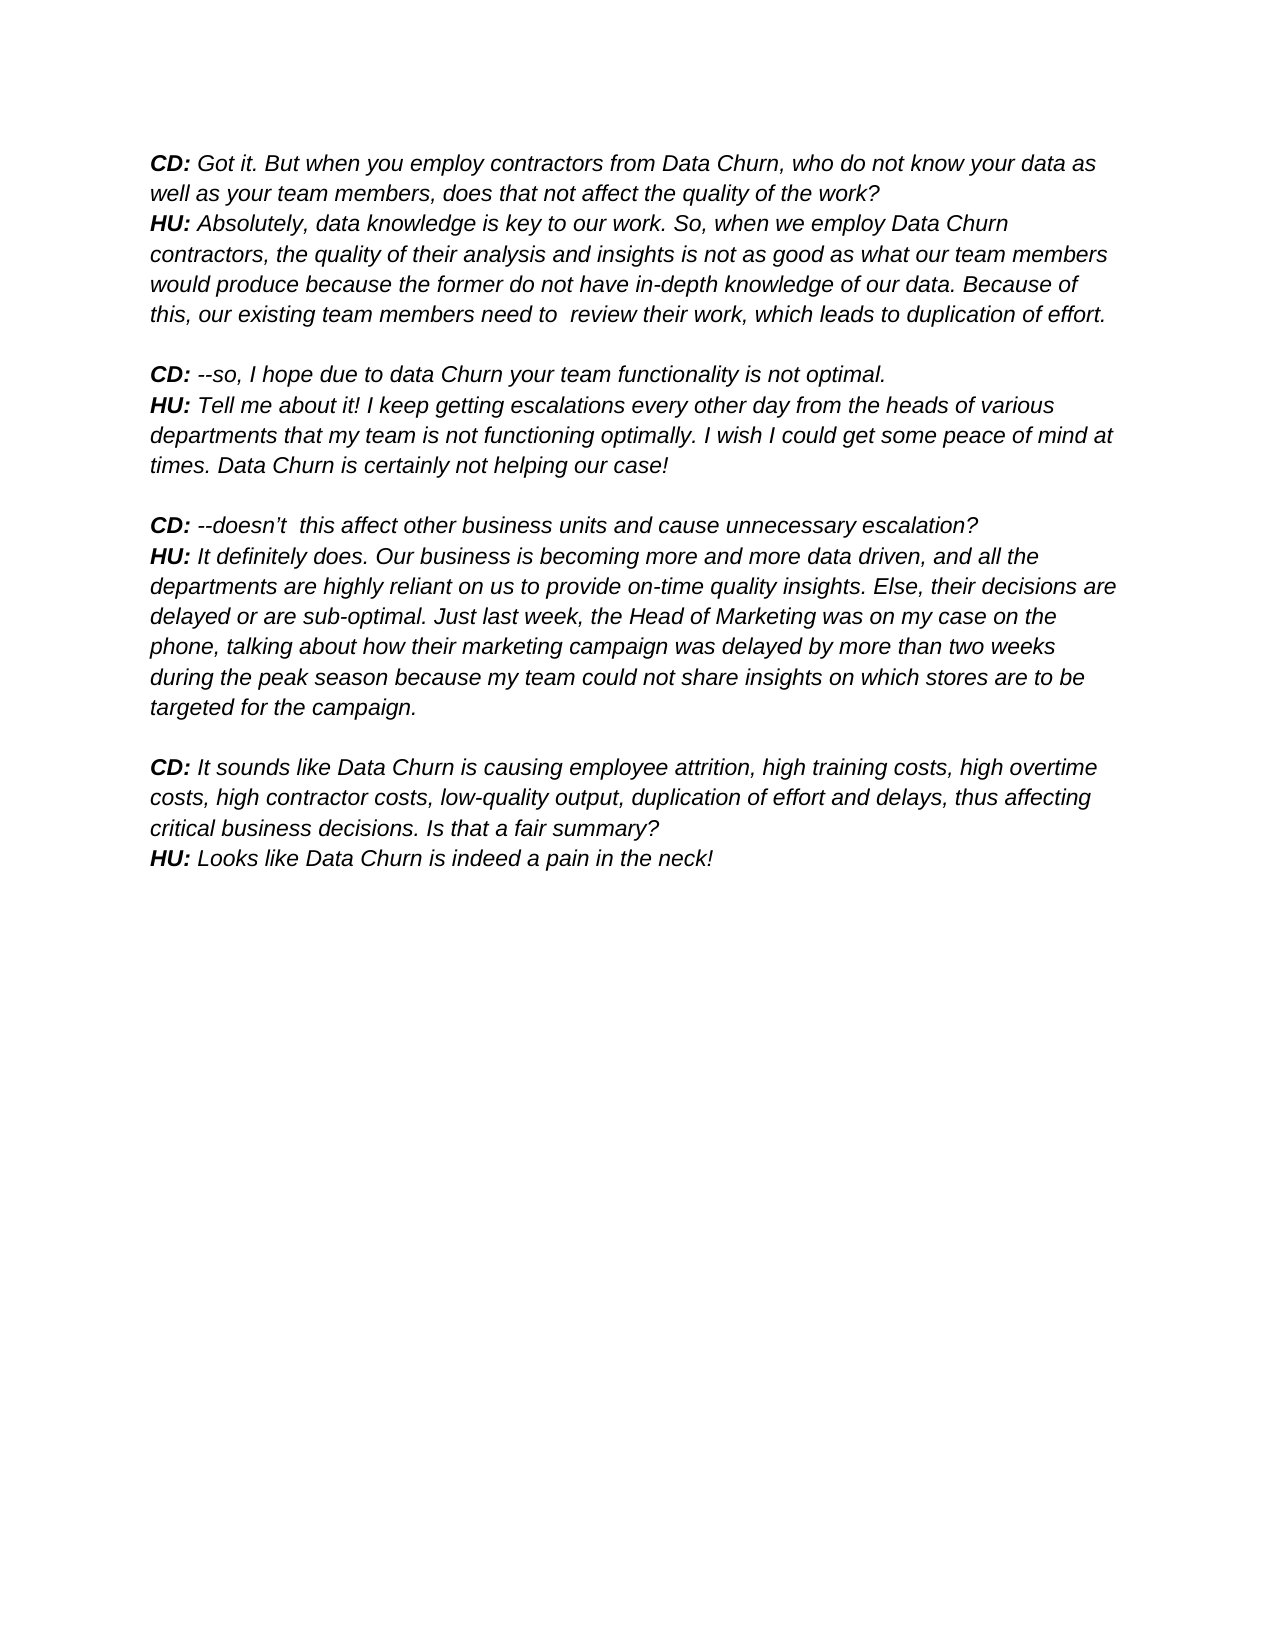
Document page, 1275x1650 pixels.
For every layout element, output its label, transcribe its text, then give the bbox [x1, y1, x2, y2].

text HU: It definitely does. Our business is becoming more and more data driven, and all the departments are highly reliant on us to provide on-time quality insights. Else, their decisions are delayed or are sub-optimal. Just last week, the Head of Marketing was on my case on the phone, talking about how their marketing campaign was delayed by more than two weeks during the peak season because my team could not share insights on which stores are to be targeted for the campaign. [150, 543, 1125, 720]
text HU: Absolutely, data knowledge is key to our work. So, when we employ Data Churn contractors, the quality of their analysis and insights is not as good as what our team members would produce because the former do not have in-depth knowledge of our data. Because of this, our existing team members need to review their work, which leads to duplication of effort. [150, 210, 1125, 327]
text CD: Got it. But when you employ contractors from Data Churn, who do not know your data as well as your team members, does that not affect the quality of the work? [150, 150, 1125, 207]
text HU: Looks like Data Churn is indeed a pain in the neck! [150, 845, 1125, 871]
text CD: --so, I hope due to data Churn your team functionality is not optimal. [150, 361, 1125, 388]
text CD: --doesn’t this affect other business units and cause unnecessary escalation? [150, 512, 1125, 539]
text CD: It sounds like Data Churn is causing employee attrition, high training costs, high overtime costs, high contractor costs, low-quality output, duplication of effort and delays, thus affecting critical business decisions. Is that a fair summary? [150, 754, 1125, 841]
text HU: Tell me about it! I keep getting escalations every other day from the heads of various departments that my team is not functioning optimally. I wish I could get some peace of mind at times. Data Churn is certainly not helping our case! [150, 392, 1125, 478]
